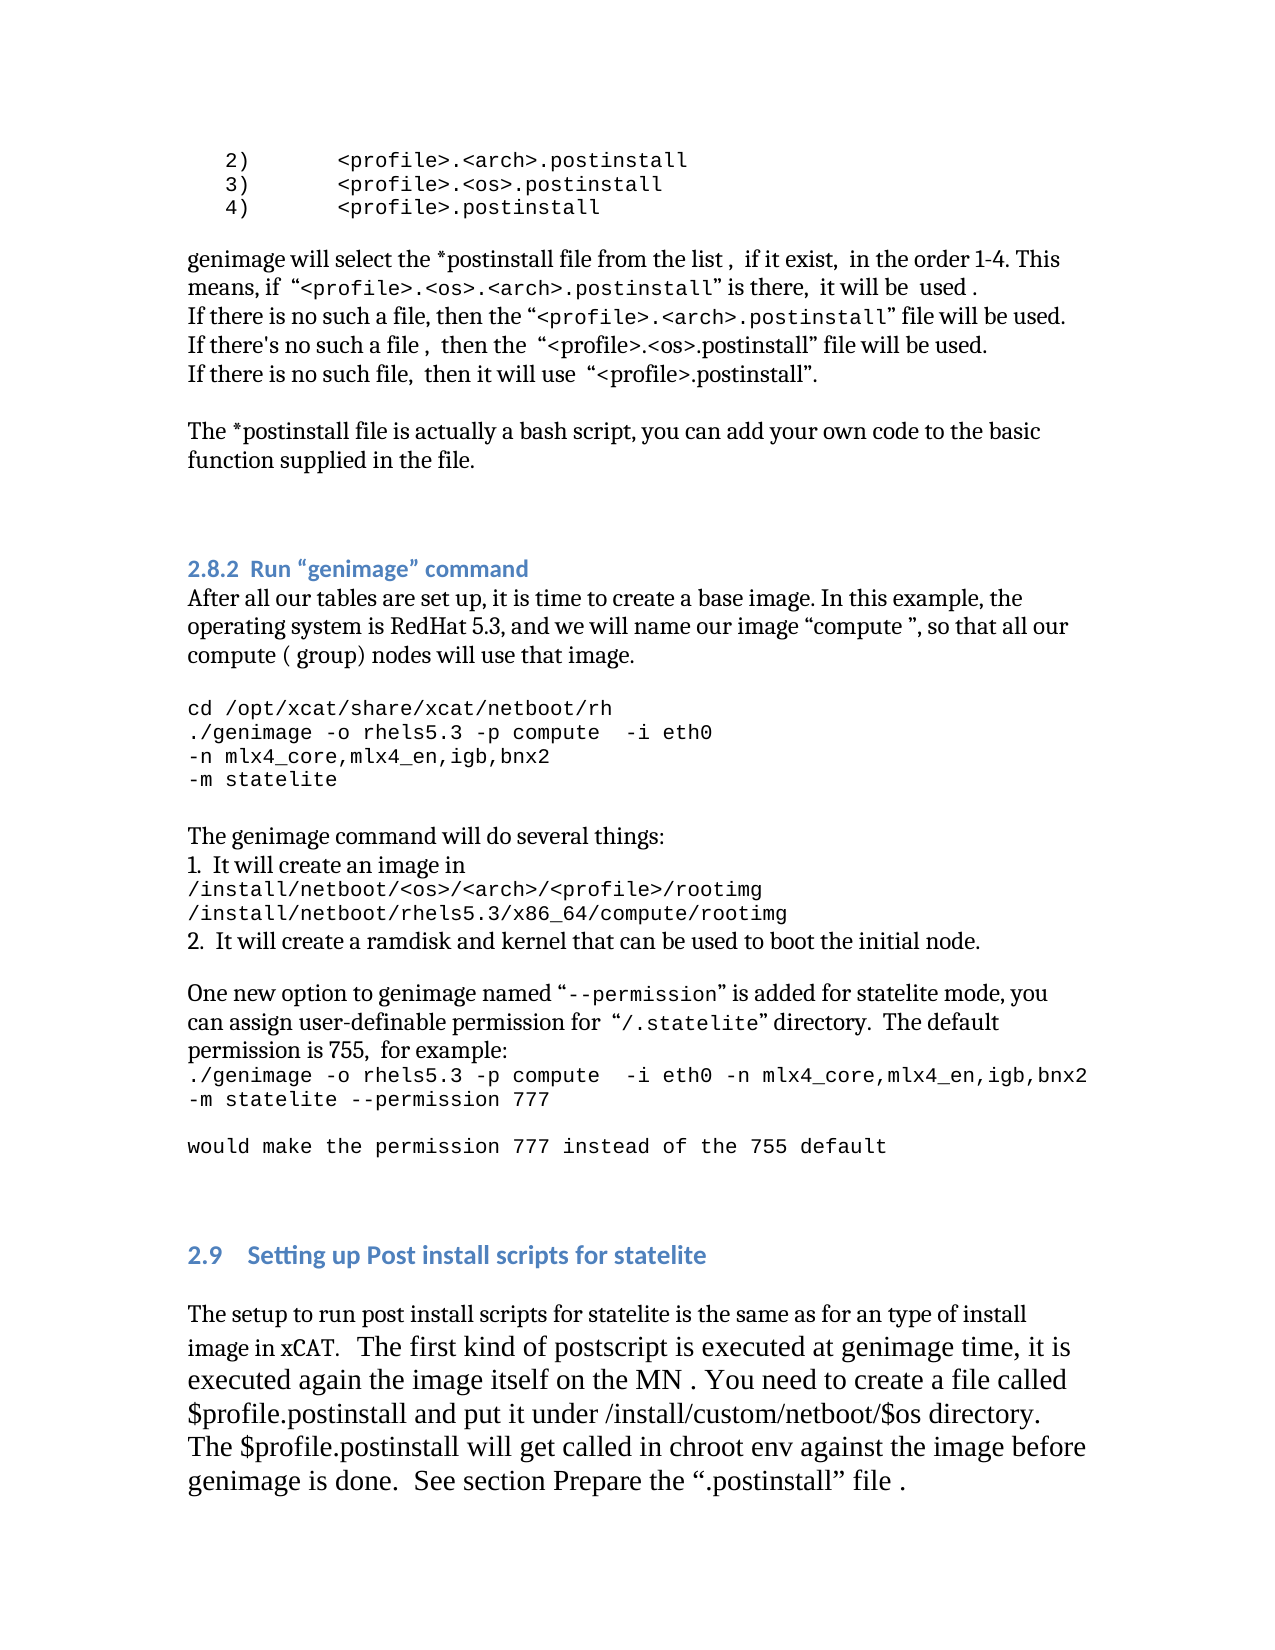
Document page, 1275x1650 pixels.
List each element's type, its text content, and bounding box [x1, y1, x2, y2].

text ./genimage -o rhels5.3 -p compute -i eth0 -n mlx4_core,mlx4_en,igb,bnx2 -m statelite --permission 777 [187, 1065, 1087, 1112]
text 1. It will create an image in [187, 851, 1087, 879]
text would make the permission 777 instead of the 755 default [187, 1136, 1087, 1160]
text genimage will select the *postinstall file from the list , if it exist, in the order 1-4. This means, if “<profile>.<os>.<arch>.postinstall” is there, it will be used . [187, 244, 1087, 302]
text The *postinstall file is actually a bash script, you can add your own code to the basic function supplied in the file. [187, 417, 1087, 474]
text The setup to run post install scripts for statelite is the same as for an type of install image in xCAT. The first kind of postscript is executed at genimage time, it is executed again the image itself on the MN . You need to create a file called $profile.postinstall and put it under /install/custom/netboot/$os directory. The $profile.postinstall will get called in chroot env against the image before genimage is done. See section Prepare the “.postinstall” file . [187, 1300, 1087, 1496]
text /install/netboot/<os>/<arch>/<profile>/rootimg [187, 879, 1087, 903]
text After all our tables are set up, it is time to create a base image. In this example, the operating system is RedHat 5.3, and we will name our image “compute ”, so that all our compute ( group) nodes will use that image. [187, 583, 1087, 670]
list <profile>.<os>.postinstall [225, 174, 1087, 197]
text ./genimage -o rhels5.3 -p compute -i eth0 -n mlx4_core,mlx4_en,igb,bnx2 [187, 722, 1087, 769]
subtitle 2.8.2 Run “genimage” command [187, 553, 1087, 583]
text -m statelite [187, 769, 1087, 793]
text If there's no such a file , then the “<profile>.<os>.postinstall” file will be used. [187, 331, 1087, 359]
list <profile>.postinstall [225, 197, 1087, 221]
text The genimage command will do several things: [187, 822, 1087, 851]
subtitle Setting up Post install scripts for statelite [187, 1238, 1087, 1271]
text If there is no such a file, then the “<profile>.<arch>.postinstall” file will be used. [187, 302, 1087, 331]
list <profile>.<arch>.postinstall [225, 150, 1087, 174]
text 2. It will create a ramdisk and kernel that can be used to boot the initial node. [187, 927, 1087, 955]
text If there is no such file, then it will use “<profile>.postinstall”. [187, 359, 1087, 388]
text One new option to genimage named “--permission” is added for statelite mode, you can assign user-definable permission for “/.statelite” directory. The default permission is 755, for example: [187, 979, 1087, 1065]
text cd /opt/xcat/share/xcat/netboot/rh [187, 698, 1087, 722]
text /install/netboot/rhels5.3/x86_64/compute/rootimg [187, 903, 1087, 927]
